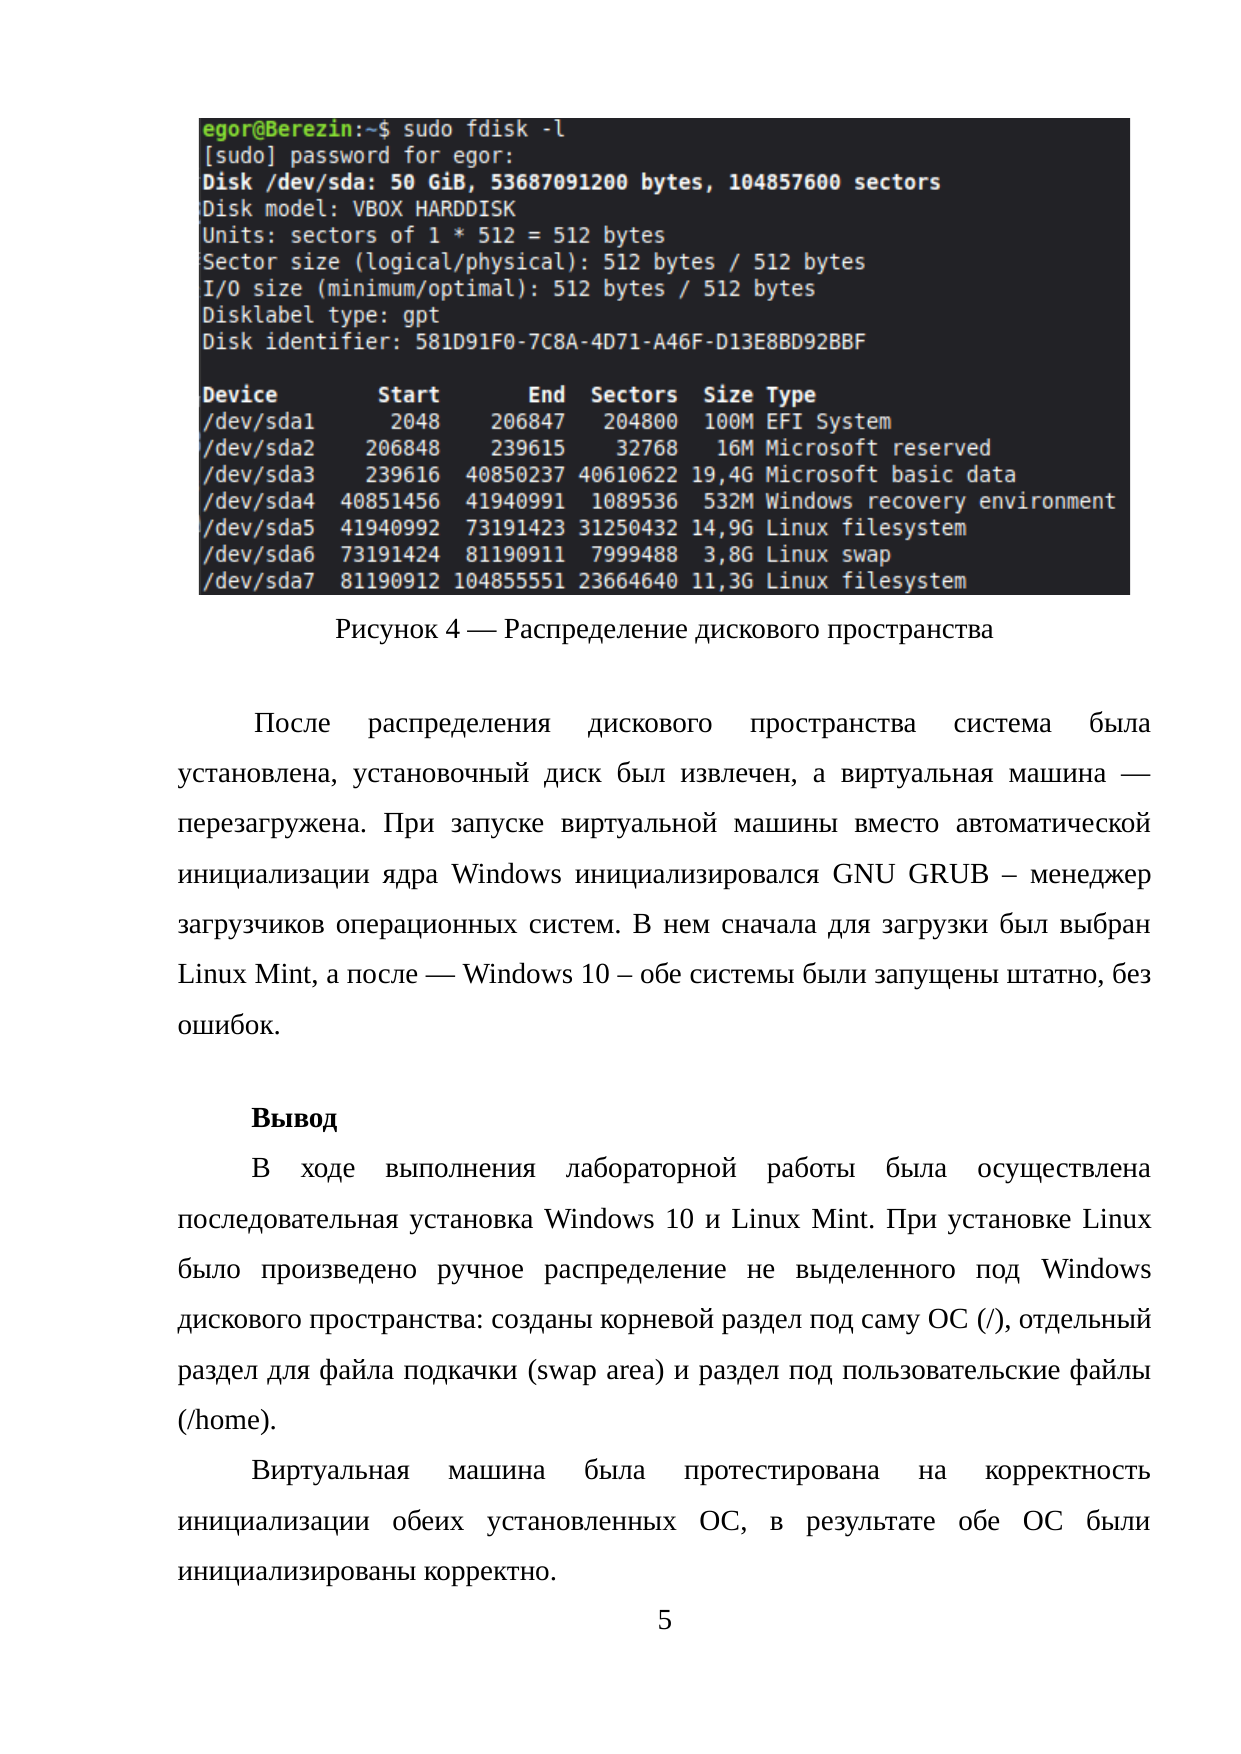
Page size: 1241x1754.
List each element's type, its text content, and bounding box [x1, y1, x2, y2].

text Виртуальная машина была протестирована на корректность инициализации обеих установленных ОС, в результате обе ОС были инициализированы корректно. [177, 1452, 1152, 1587]
text После распределения дискового пространства система была установлена, установочный диск был извлечен, а виртуальная машина — перезагружена. При запуске виртуальной машины вместо автоматической инициализации ядра Windows инициализировался GNU GRUB – менеджер загрузчиков операционных систем. В нем сначала для загрузки был выбран Linux Mint, а после — Windows 10 – обе системы были запущены штатно, без ошибок. [177, 705, 1152, 1040]
text Вывод [177, 1100, 1152, 1134]
text В ходе выполнения лабораторной работы была осуществлена последовательная установка Windows 10 и Linux Mint. При установке Linux было произведено ручное распределение не выделенного под Windows дискового пространства: созданы корневой раздел под саму ОС (/), отдельный раздел для файла подкачки (swap area) и раздел под пользовательские файлы (/home). [177, 1151, 1152, 1436]
picture [198, 118, 1130, 595]
text Рисунок 4 — Распределение дискового пространства [177, 118, 1152, 645]
